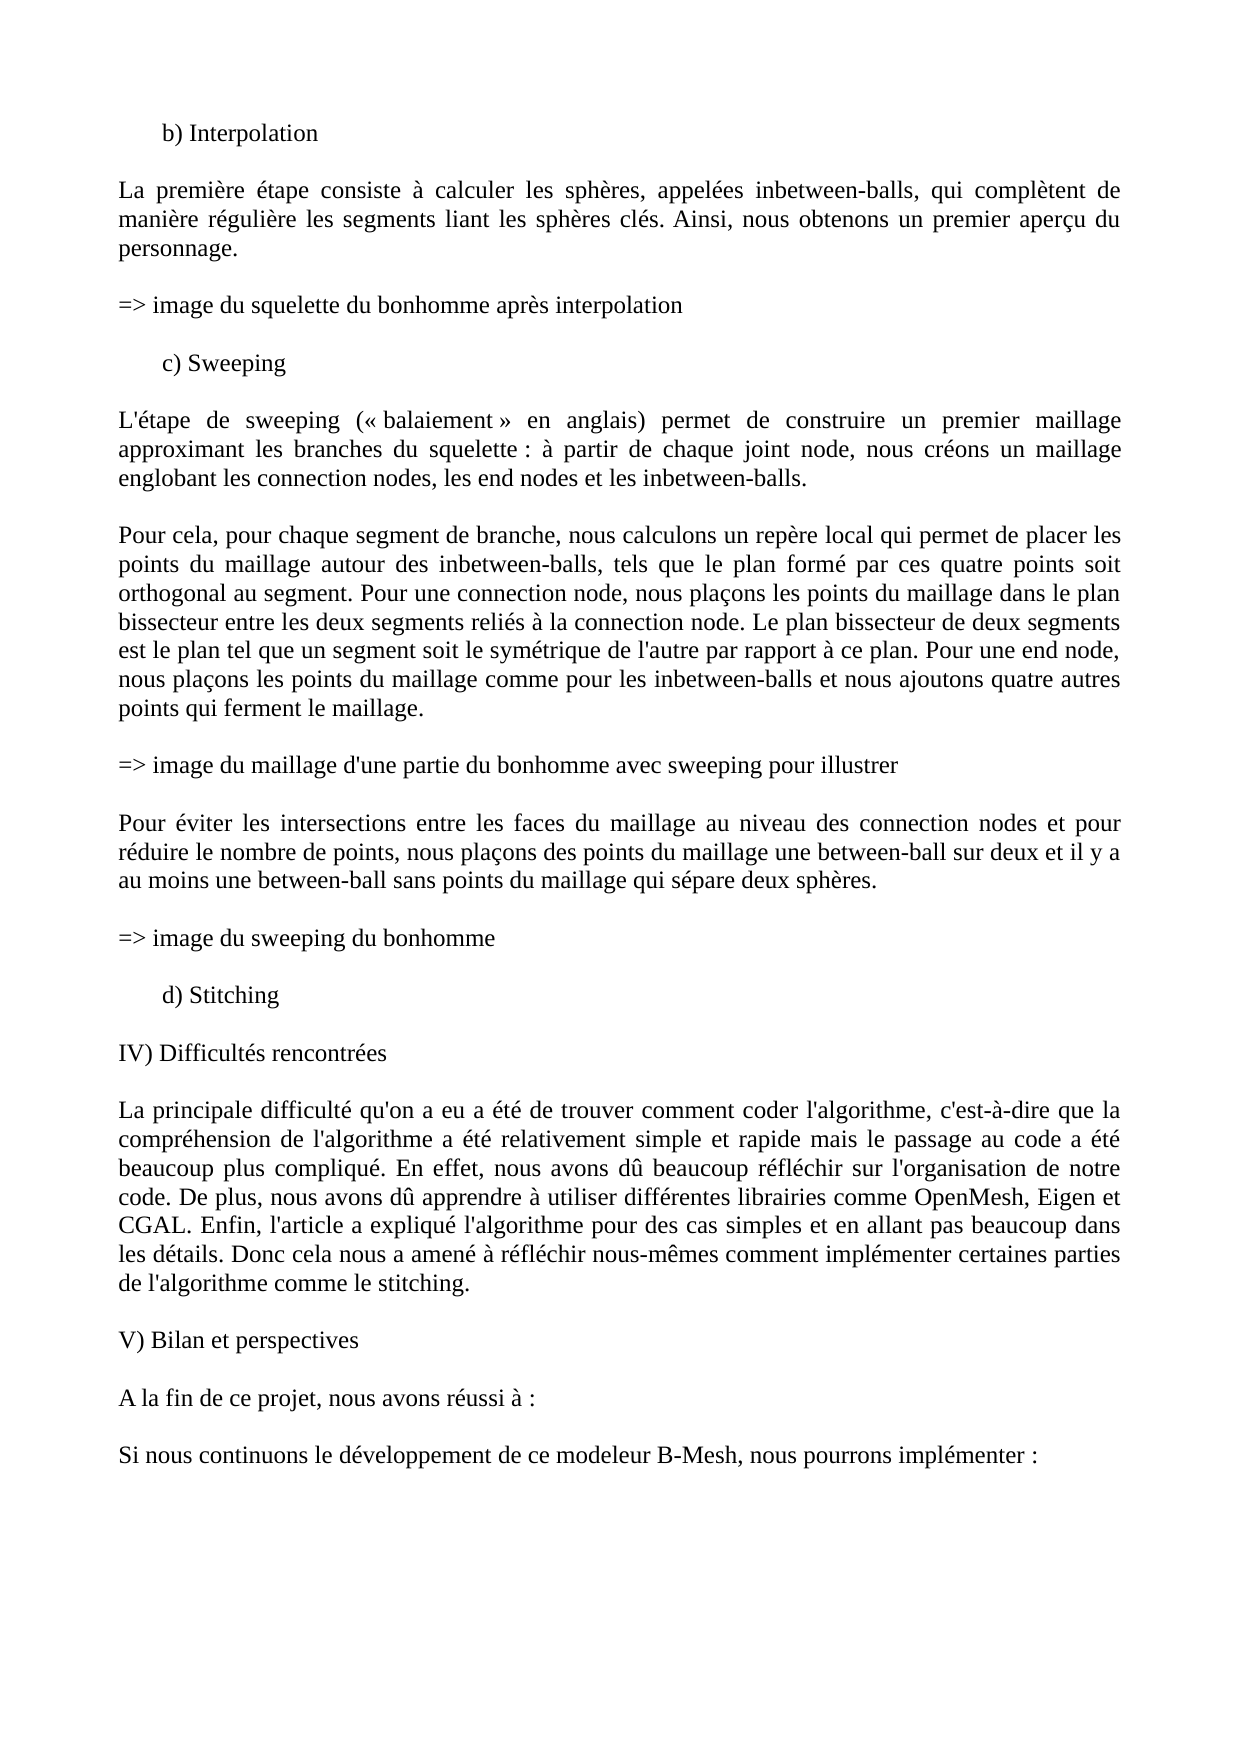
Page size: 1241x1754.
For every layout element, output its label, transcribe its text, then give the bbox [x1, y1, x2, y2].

text Si nous continuons le développement de ce modeleur B-Mesh, nous pourrons implémenter : [118, 1441, 1122, 1469]
text IV) Difficultés rencontrées [118, 1038, 1122, 1067]
text => image du sweeping du bonhomme [118, 923, 1122, 952]
text La principale difficulté qu'on a eu a été de trouver comment coder l'algorithme, c'est-à-dire que la compréhension de l'algorithme a été relativement simple et rapide mais le passage au code a été beaucoup plus compliqué. En effet, nous avons dû beaucoup réfléchir sur l'organisation de notre code. De plus, nous avons dû apprendre à utiliser différentes librairies comme OpenMesh, Eigen et CGAL. Enfin, l'article a expliqué l'algorithme pour des cas simples et en allant pas beaucoup dans les détails. Donc cela nous a amené à réfléchir nous-mêmes comment implémenter certaines parties de l'algorithme comme le stitching. [118, 1096, 1122, 1297]
text d) Stitching [118, 981, 1122, 1009]
text b) Interpolation [118, 118, 1122, 147]
text La première étape consiste à calculer les sphères, appelées inbetween-balls, qui complètent de manière régulière les segments liant les sphères clés. Ainsi, nous obtenons un premier aperçu du personnage. [118, 176, 1122, 262]
text A la fin de ce projet, nous avons réussi à : [118, 1383, 1122, 1412]
text Pour cela, pour chaque segment de branche, nous calculons un repère local qui permet de placer les points du maillage autour des inbetween-balls, tels que le plan formé par ces quatre points soit orthogonal au segment. Pour une connection node, nous plaçons les points du maillage dans le plan bissecteur entre les deux segments reliés à la connection node. Le plan bissecteur de deux segments est le plan tel que un segment soit le symétrique de l'autre par rapport à ce plan. Pour une end node, nous plaçons les points du maillage comme pour les inbetween-balls et nous ajoutons quatre autres points qui ferment le maillage. [118, 521, 1122, 722]
text => image du squelette du bonhomme après interpolation [118, 291, 1122, 319]
text L'étape de sweeping (« balaiement » en anglais) permet de construire un premier maillage approximant les branches du squelette : à partir de chaque joint node, nous créons un maillage englobant les connection nodes, les end nodes et les inbetween-balls. [118, 406, 1122, 492]
text => image du maillage d'une partie du bonhomme avec sweeping pour illustrer [118, 751, 1122, 779]
text V) Bilan et perspectives [118, 1326, 1122, 1354]
text c) Sweeping [118, 348, 1122, 377]
text Pour éviter les intersections entre les faces du maillage au niveau des connection nodes et pour réduire le nombre de points, nous plaçons des points du maillage une between-ball sur deux et il y a au moins une between-ball sans points du maillage qui sépare deux sphères. [118, 808, 1122, 894]
